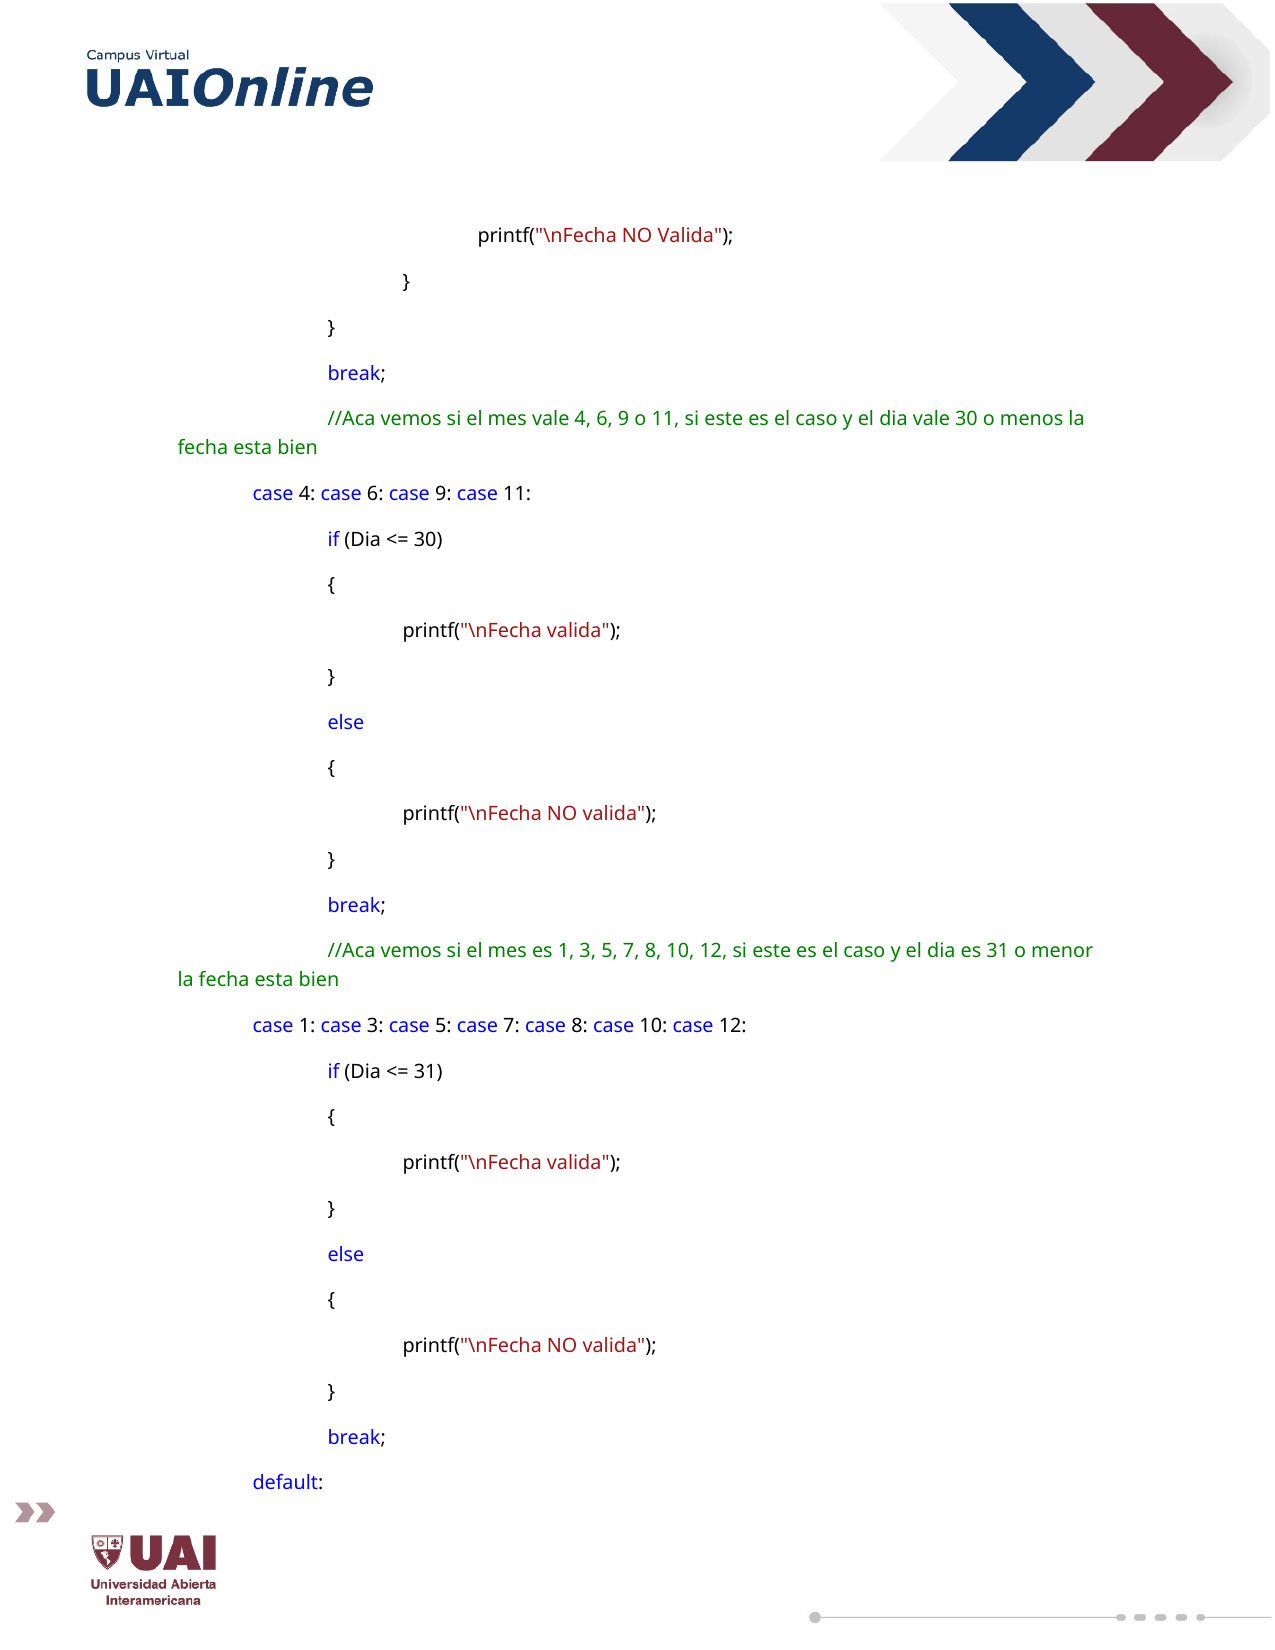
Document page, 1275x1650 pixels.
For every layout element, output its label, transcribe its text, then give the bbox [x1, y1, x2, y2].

text } [177, 1377, 1098, 1404]
text } [177, 662, 1098, 689]
text else [177, 1240, 1098, 1267]
text { [177, 754, 1098, 781]
text } [177, 1194, 1098, 1221]
text case 1: case 3: case 5: case 7: case 8: case 10: case 12: [177, 1011, 1098, 1038]
picture [0, 1485, 1272, 1643]
text printf("\nFecha NO valida"); [177, 799, 1098, 826]
text case 4: case 6: case 9: case 11: [177, 479, 1098, 506]
text break; [177, 1423, 1098, 1450]
text printf("\nFecha NO valida"); [177, 1331, 1098, 1358]
text { [177, 1286, 1098, 1313]
text } [177, 845, 1098, 872]
text //Aca vemos si el mes es 1, 3, 5, 7, 8, 10, 12, si este es el caso y el dia es 31 o menor la fecha esta bien [177, 937, 1098, 993]
text if (Dia <= 31) [177, 1057, 1098, 1084]
text printf("\nFecha valida"); [177, 1148, 1098, 1176]
text break; [177, 891, 1098, 918]
text { [177, 571, 1098, 598]
text break; [177, 359, 1098, 386]
text { [177, 1103, 1098, 1130]
text default: [177, 1469, 1098, 1496]
text printf("\nFecha NO Valida"); [177, 222, 1098, 248]
text } [177, 267, 1098, 294]
text //Aca vemos si el mes vale 4, 6, 9 o 11, si este es el caso y el dia vale 30 o menos la fecha esta bien [177, 404, 1098, 461]
text else [177, 708, 1098, 735]
picture [0, 3, 1270, 162]
text printf("\nFecha valida"); [177, 616, 1098, 643]
text } [177, 313, 1098, 340]
text if (Dia <= 30) [177, 525, 1098, 552]
